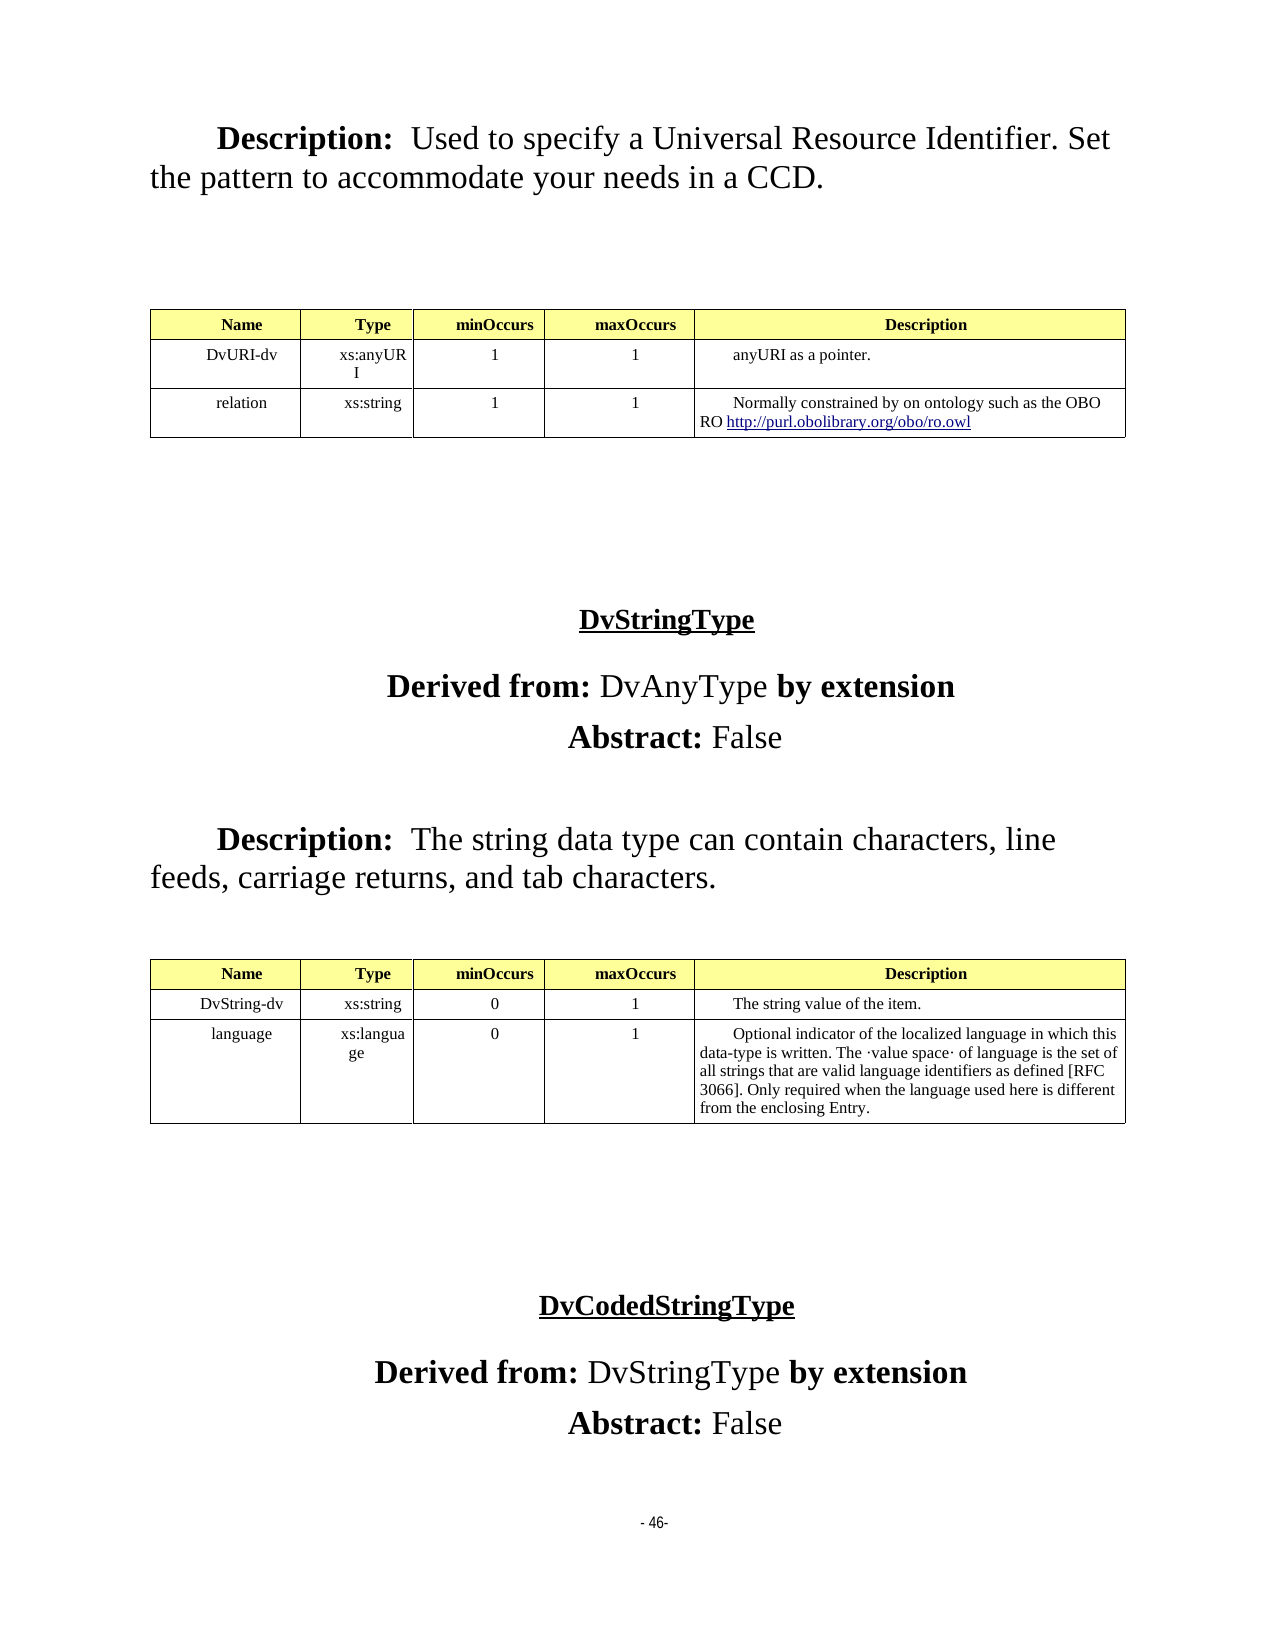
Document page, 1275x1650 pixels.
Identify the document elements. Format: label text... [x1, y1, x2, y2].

text Abstract: False [150, 717, 1125, 755]
table_header maxOccurs [545, 960, 694, 989]
text Derived from: DvAnyType by extension [150, 666, 1125, 704]
table_cell Optional indicator of the localized language in which this data-type is written. The ·value space· of language is the set of all strings that are valid language identifiers as defined [RFC 3066]. Only required when the language used here is different from the enclosing Entry. [695, 1020, 1125, 1123]
table_cell DvURI-dv [151, 340, 300, 388]
table_header minOccurs [414, 960, 544, 989]
table_cell 1 [545, 340, 694, 388]
text DvStringType [150, 602, 1125, 636]
table_header Description [695, 960, 1125, 989]
text DvCodedStringType [150, 1288, 1125, 1322]
table_header Name [151, 310, 300, 339]
table_cell language [151, 1020, 300, 1123]
table_header Name [151, 960, 300, 989]
table_cell 1 [414, 389, 544, 437]
table_header Description [695, 310, 1125, 339]
table_header Type [301, 310, 412, 339]
text Description: The string data type can contain characters, line feeds, carriage returns, and tab characters. [150, 818, 1125, 895]
table_cell The string value of the item. [695, 990, 1125, 1019]
table_cell 0 [414, 990, 544, 1019]
text Derived from: DvStringType by extension [150, 1352, 1125, 1391]
table_cell xs:language [301, 1020, 412, 1123]
table_header maxOccurs [545, 310, 694, 339]
table_cell DvString-dv [151, 990, 300, 1019]
table_cell xs:string [301, 389, 412, 437]
table_cell 1 [545, 1020, 694, 1123]
table_cell 1 [545, 389, 694, 437]
table_cell 1 [414, 340, 544, 388]
table_cell relation [151, 389, 300, 437]
table_cell anyURI as a pointer. [695, 340, 1125, 388]
table_cell Normally constrained by on ontology such as the OBO RO http://purl.obolibrary.org/obo/ro.owl [695, 389, 1125, 437]
text Abstract: False [150, 1403, 1125, 1441]
table_cell 0 [414, 1020, 544, 1123]
table_header Type [301, 960, 412, 989]
table_cell 1 [545, 990, 694, 1019]
table_cell xs:anyURI [301, 340, 412, 388]
table_cell xs:string [301, 990, 412, 1019]
table_header minOccurs [414, 310, 544, 339]
text Description: Used to specify a Universal Resource Identifier. Set the pattern to accommodate your needs in a CCD. [150, 118, 1125, 195]
